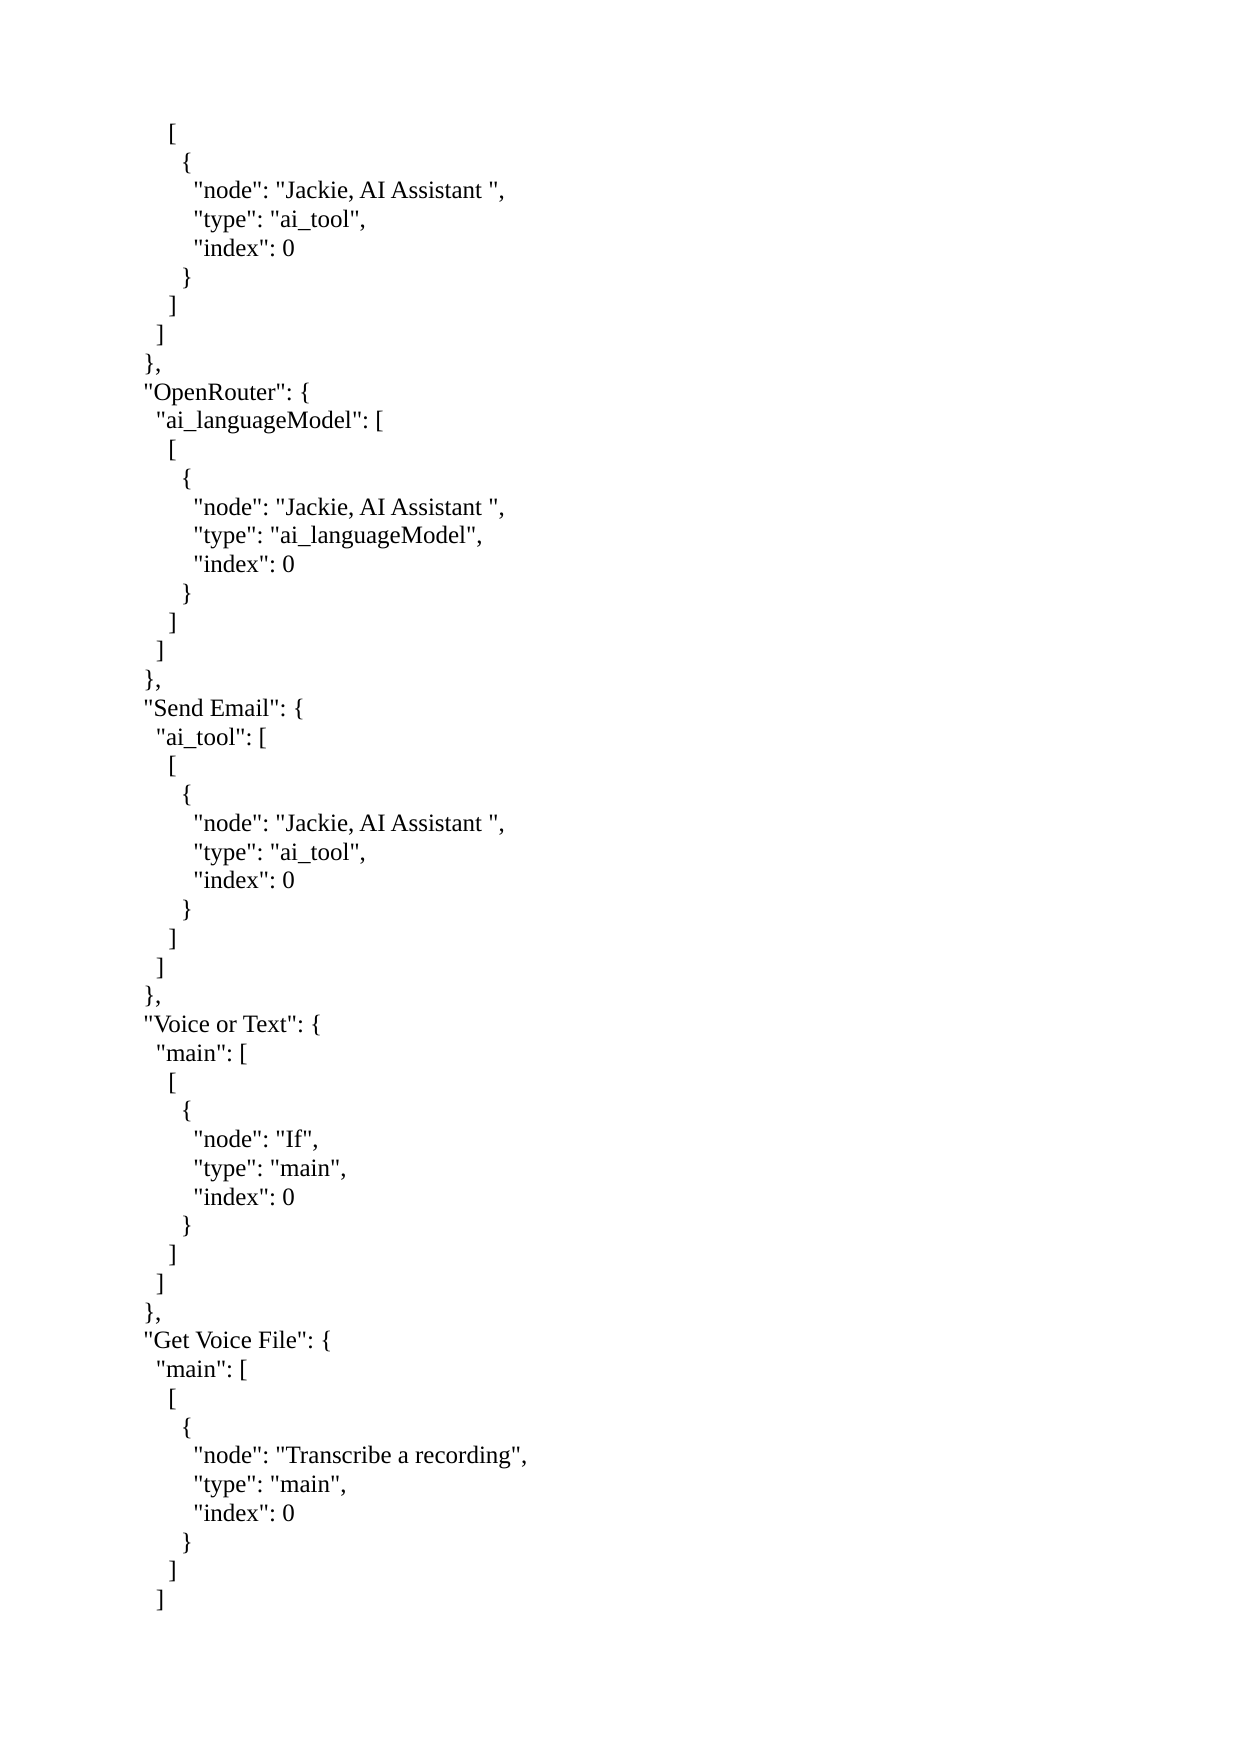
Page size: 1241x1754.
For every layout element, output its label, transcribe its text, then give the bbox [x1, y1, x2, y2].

text } [118, 894, 1122, 923]
text "type": "main", [118, 1469, 1122, 1498]
text "node": "If", [118, 1124, 1122, 1153]
text "Send Email": { [118, 693, 1122, 722]
text }, [118, 664, 1122, 693]
text { [118, 463, 1122, 492]
text ] [118, 1584, 1122, 1613]
text "type": "ai_tool", [118, 204, 1122, 233]
text [ [118, 434, 1122, 463]
text "node": "Jackie, AI Assistant 👩🏻‍🏫", [118, 808, 1122, 837]
text ] [118, 636, 1122, 664]
text { [118, 779, 1122, 808]
text ] [118, 607, 1122, 636]
text "type": "ai_languageModel", [118, 521, 1122, 549]
text "node": "Jackie, AI Assistant 👩🏻‍🏫", [118, 492, 1122, 521]
text ] [118, 1239, 1122, 1268]
text } [118, 1211, 1122, 1239]
text }, [118, 348, 1122, 377]
text "index": 0 [118, 866, 1122, 894]
text [ [118, 118, 1122, 147]
text ] [118, 291, 1122, 319]
text } [118, 1527, 1122, 1556]
text ] [118, 319, 1122, 348]
text "Get Voice File": { [118, 1326, 1122, 1354]
text "type": "ai_tool", [118, 837, 1122, 866]
text "index": 0 [118, 1498, 1122, 1527]
text ] [118, 923, 1122, 952]
text } [118, 578, 1122, 607]
text "ai_tool": [ [118, 722, 1122, 751]
text "ai_languageModel": [ [118, 406, 1122, 434]
text { [118, 147, 1122, 176]
text "main": [ [118, 1038, 1122, 1067]
text "OpenRouter": { [118, 377, 1122, 406]
text }, [118, 1297, 1122, 1326]
text { [118, 1412, 1122, 1441]
text } [118, 262, 1122, 291]
text "Voice or Text": { [118, 1009, 1122, 1038]
text "main": [ [118, 1354, 1122, 1383]
text "node": "Jackie, AI Assistant 👩🏻‍🏫", [118, 176, 1122, 204]
text "index": 0 [118, 549, 1122, 578]
text }, [118, 981, 1122, 1009]
text "index": 0 [118, 233, 1122, 262]
text [ [118, 1067, 1122, 1096]
text [ [118, 1383, 1122, 1412]
text ] [118, 952, 1122, 981]
text { [118, 1096, 1122, 1124]
text ] [118, 1556, 1122, 1584]
text "index": 0 [118, 1182, 1122, 1211]
text [ [118, 751, 1122, 779]
text "node": "Transcribe a recording", [118, 1441, 1122, 1469]
text "type": "main", [118, 1153, 1122, 1182]
text ] [118, 1268, 1122, 1297]
